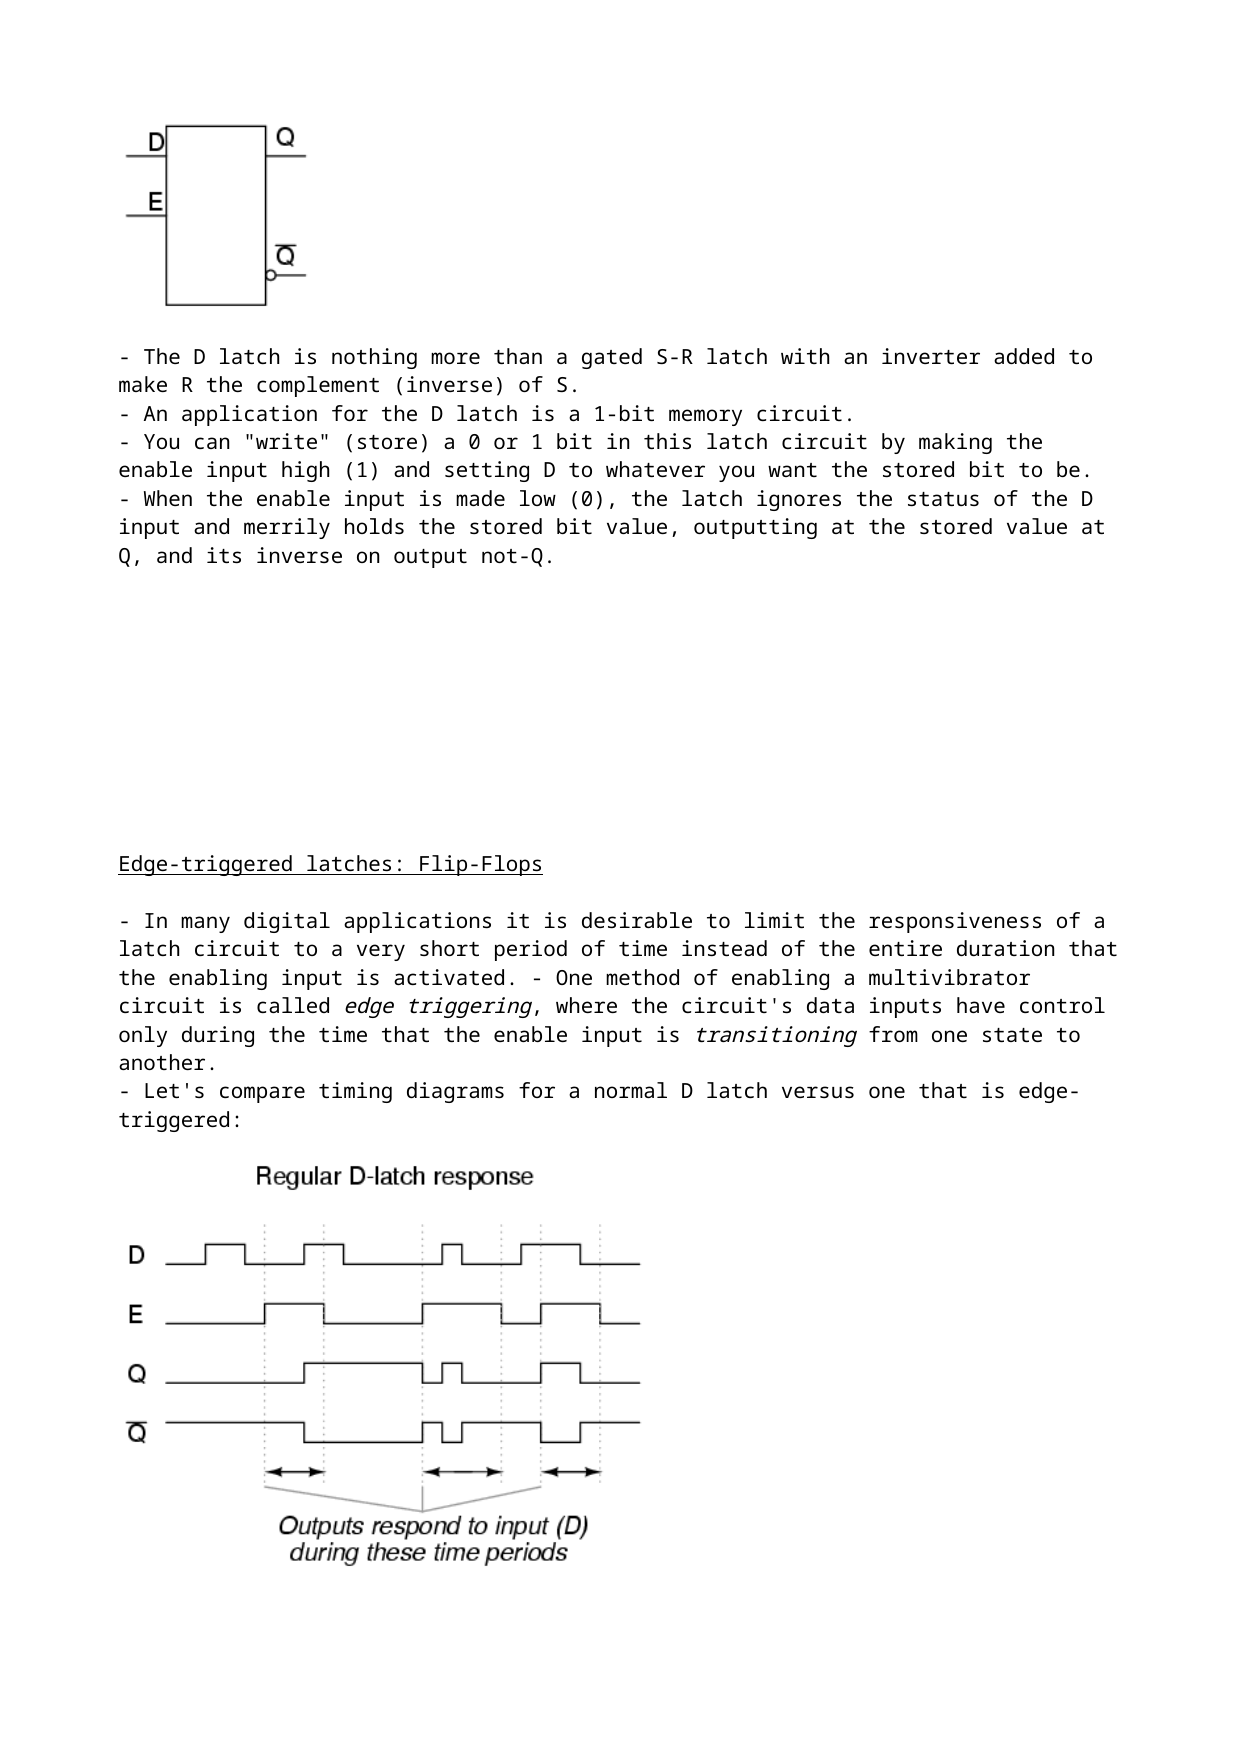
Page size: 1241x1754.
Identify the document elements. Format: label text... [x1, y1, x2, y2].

text - Let's compare timing diagrams for a normal D latch versus one that is edge-triggered: [118, 1077, 1122, 1133]
text - You can "write" (store) a 0 or 1 bit in this latch circuit by making the enable input high (1) and setting D to whatever you want the stored bit to be. [118, 427, 1122, 484]
text - An application for the D latch is a 1-bit memory circuit. [118, 399, 1122, 427]
text Edge-triggered latches: Flip-Flops [118, 849, 1122, 878]
text - When the enable input is made low (0), the latch ignores the status of the D input and merrily holds the stored bit value, outputting at the stored value at Q, and its inverse on output not-Q. [118, 484, 1122, 569]
text - In many digital applications it is desirable to limit the responsiveness of a latch circuit to a very short period of time instead of the entire duration that the enabling input is activated. - One method of enabling a multivibrator circuit is called edge triggering, where the circuit's data inputs have control only during the time that the enable input is transitioning from one state to another. [118, 906, 1122, 1077]
text - The D latch is nothing more than a gated S-R latch with an inverter added to make R the complement (inverse) of S. [118, 313, 1122, 399]
